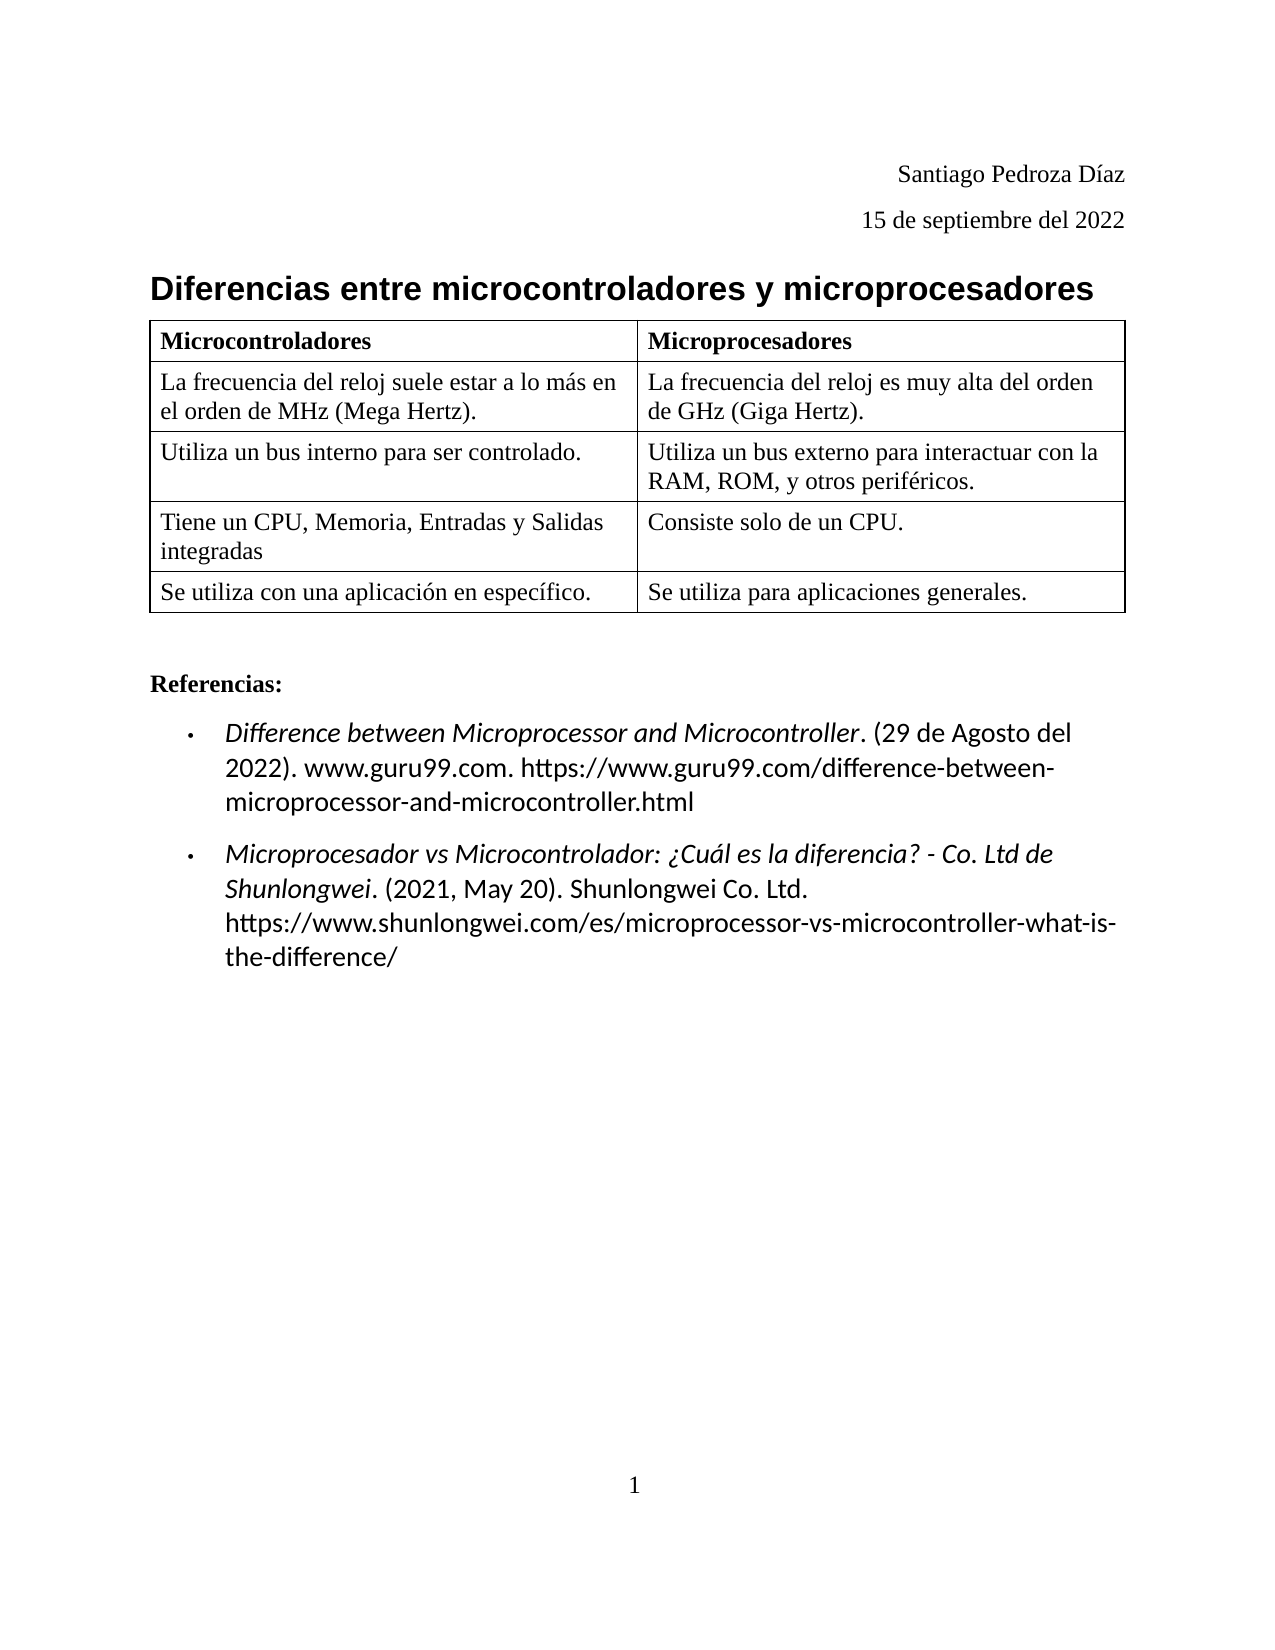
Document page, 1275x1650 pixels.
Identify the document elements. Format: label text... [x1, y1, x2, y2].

list Difference between Microprocessor and Microcontroller. (29 de Agosto del 2022). www.guru99.com. https://www.guru99.com/difference-between-microprocessor-and-microcontroller.html [187, 715, 1125, 818]
table_cell Se utiliza para aplicaciones generales. [638, 572, 1124, 612]
table_cell La frecuencia del reloj es muy alta del orden de GHz (Giga Hertz). [638, 362, 1124, 431]
text Santiago Pedroza Díaz [150, 159, 1125, 188]
text ‌ [150, 992, 1125, 1021]
table_cell Utiliza un bus externo para interactuar con la RAM, ROM, y otros periféricos. [638, 432, 1124, 501]
table_cell Consiste solo de un CPU. [638, 502, 1124, 571]
text 15 de septiembre del 2022 [150, 206, 1125, 234]
table_cell Se utiliza con una aplicación en específico. [151, 572, 637, 612]
table_header Microcontroladores [151, 321, 637, 361]
table_cell La frecuencia del reloj suele estar a lo más en el orden de MHz (Mega Hertz). [151, 362, 637, 431]
text Referencias: [150, 669, 1125, 697]
table_cell Utiliza un bus interno para ser controlado. [151, 432, 637, 501]
subtitle Diferencias entre microcontroladores y microprocesadores [150, 268, 1125, 307]
table_cell Tiene un CPU, Memoria, Entradas y Salidas integradas [151, 502, 637, 571]
table_header Microprocesadores [638, 321, 1124, 361]
text ‌ [150, 1038, 1125, 1067]
list Microprocesador vs Microcontrolador: ¿Cuál es la diferencia? - Co. Ltd de Shunlongwei. (2021, May 20). Shunlongwei Co. Ltd. https://www.shunlongwei.com/es/microprocessor-vs-microcontroller-what-is-the-difference/ [187, 836, 1125, 974]
